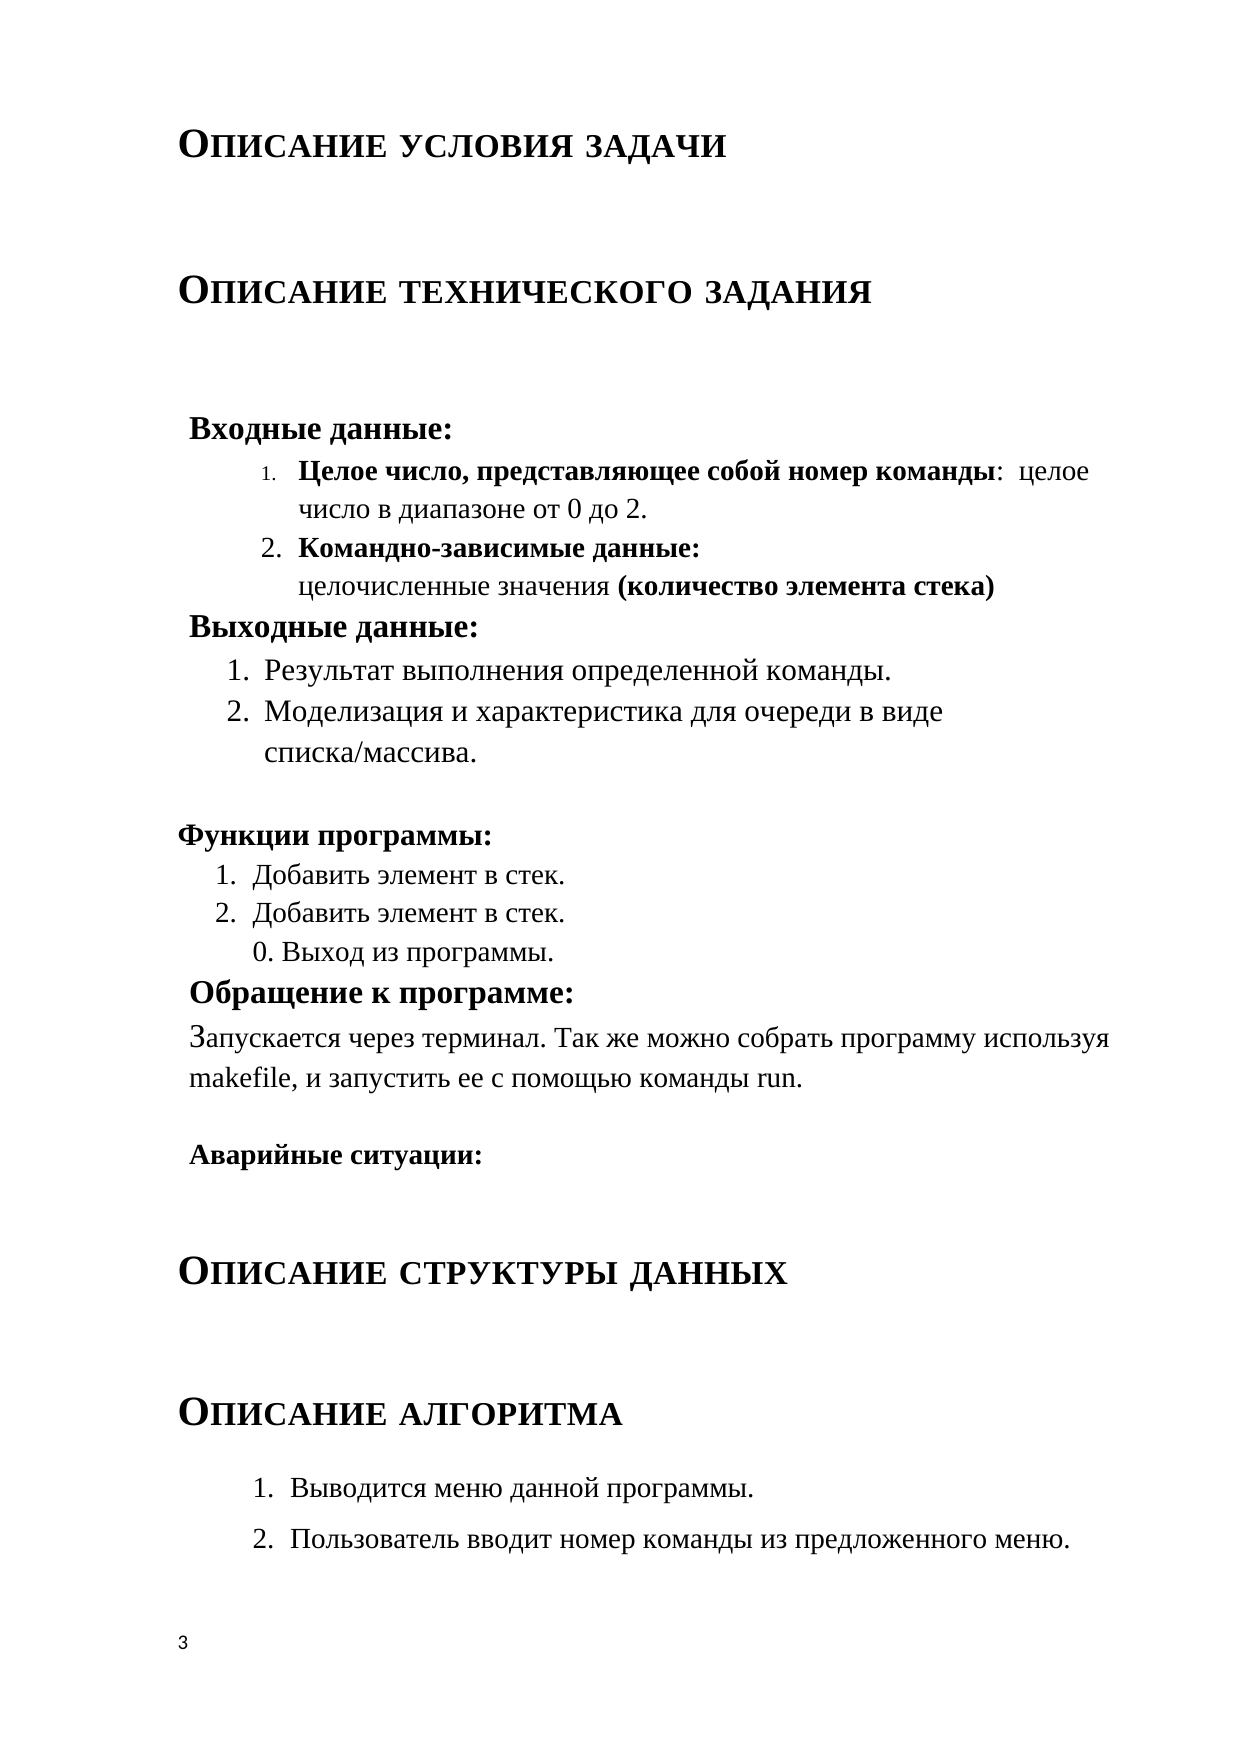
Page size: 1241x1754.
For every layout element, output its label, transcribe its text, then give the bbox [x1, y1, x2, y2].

list Добавить элемент в стек. [215, 896, 1152, 929]
list Аварийные ситуации: [189, 1137, 1152, 1171]
list Целое число, представляющее собой номер команды: целое число в диапазоне от 0 до 2. [261, 453, 1152, 525]
list 0. Выход из программы. [215, 934, 1152, 968]
subtitle Описание структуры данных [177, 1246, 1152, 1293]
list Моделизация и характеристика для очереди в виде списка/массива. [226, 692, 1152, 769]
list Входные данные: [189, 408, 1152, 447]
list Функции программы: [177, 816, 1152, 852]
list Результат выполнения определенной команды. [226, 651, 1152, 687]
list целочисленные значения (количество элемента стека) [261, 568, 1152, 602]
list Пользователь вводит номер команды из предложенного меню. [252, 1521, 1152, 1554]
list Добавить элемент в стек. [215, 857, 1152, 891]
subtitle Описание алгоритма [177, 1386, 1152, 1434]
subtitle Описание технического задания [177, 265, 1152, 313]
subtitle Описание условия задачи [177, 118, 1152, 166]
list Командно-зависимые данные: [261, 530, 1152, 563]
list Запускается через терминал. Так же можно собрать программу используя makefile, и запустить ее с помощью команды run. [189, 1017, 1152, 1094]
list Выходные данные: [189, 607, 1152, 645]
list Выводится меню данной программы. [252, 1471, 1152, 1504]
list Обращение к программе: [189, 973, 1152, 1011]
